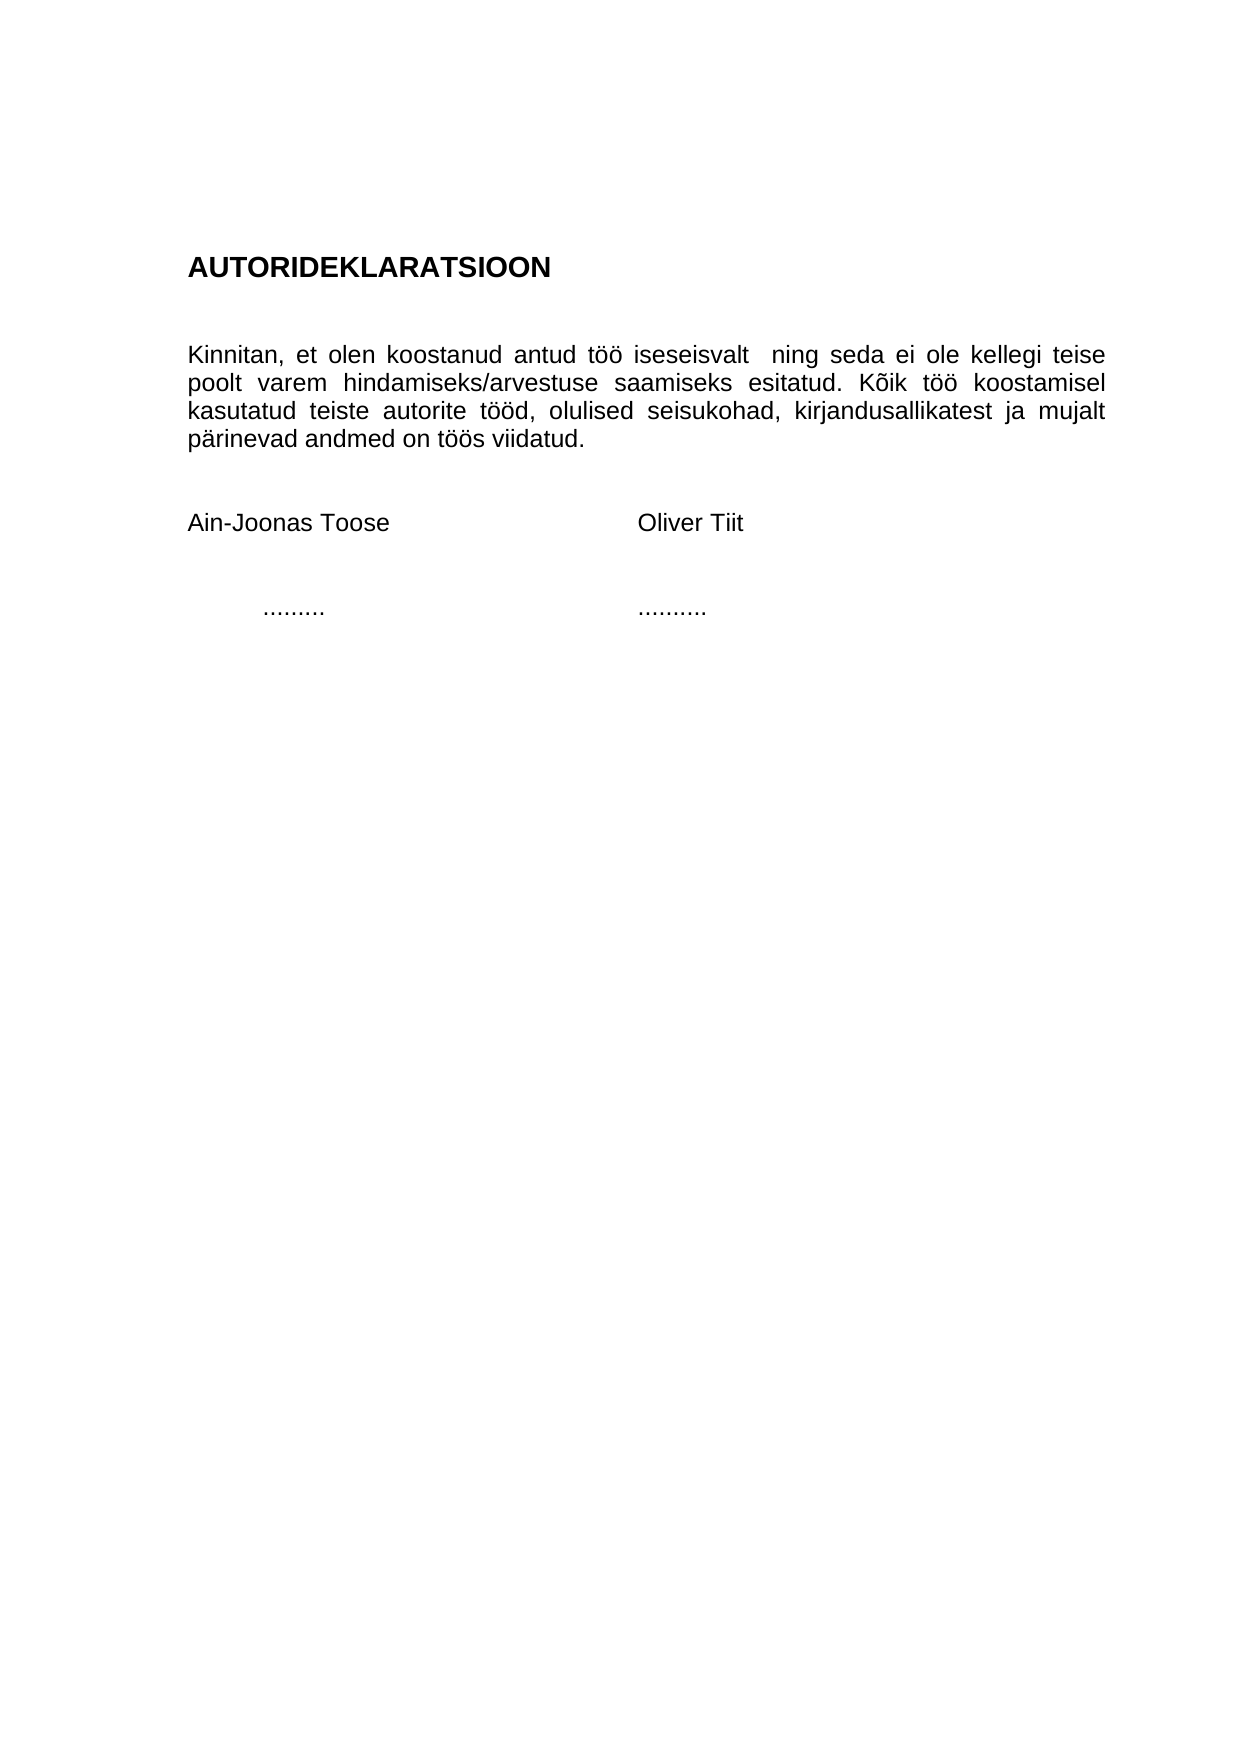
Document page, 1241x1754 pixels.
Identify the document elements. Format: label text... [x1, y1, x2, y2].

text Autorideklaratsioon [187, 251, 1107, 283]
text ......... .......... [187, 593, 1107, 621]
text Ain-Joonas Toose Oliver Tiit [187, 509, 1107, 537]
text Kinnitan, et olen koostanud antud töö iseseisvalt ning seda ei ole kellegi teise poolt varem hindamiseks/arvestuse saamiseks esitatud. Kõik töö koostamisel kasutatud teiste autorite tööd, olulised seisukohad, kirjandusallikatest ja mujalt pärinevad andmed on töös viidatud. [187, 341, 1107, 453]
